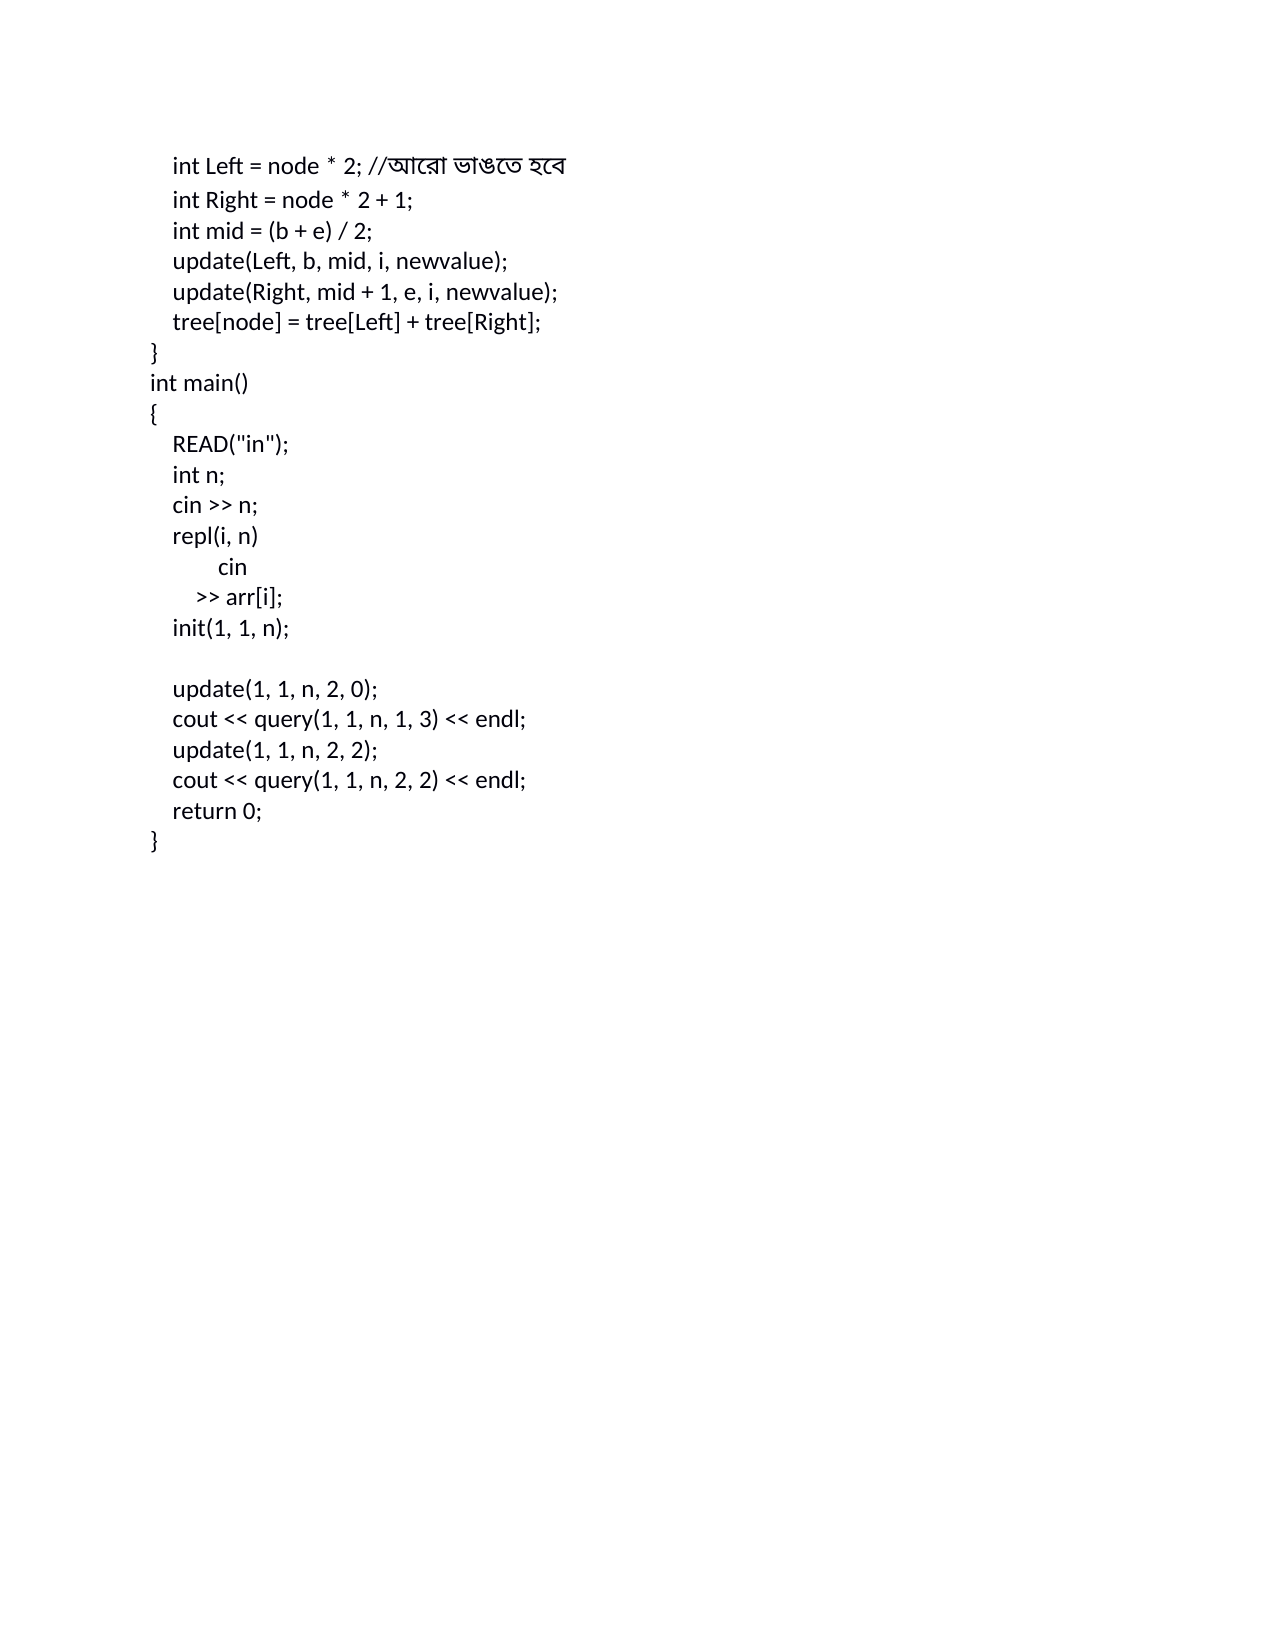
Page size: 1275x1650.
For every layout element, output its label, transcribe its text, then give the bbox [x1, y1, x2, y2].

text int Left = node * 2; //আরো ভাঙতে হবে [150, 150, 1125, 184]
text tree[node] = tree[Left] + tree[Right]; [150, 307, 1125, 337]
text return 0; [150, 795, 1125, 825]
text { [150, 398, 1125, 429]
text cout << query(1, 1, n, 2, 2) << endl; [150, 764, 1125, 795]
text int main() [150, 368, 1125, 398]
text int n; [150, 459, 1125, 490]
text cin >> n; [150, 490, 1125, 520]
text update(1, 1, n, 2, 2); [150, 734, 1125, 764]
text cout << query(1, 1, n, 1, 3) << endl; [150, 703, 1125, 734]
text int mid = (b + e) / 2; [150, 215, 1125, 246]
text READ("in"); [150, 429, 1125, 459]
text update(1, 1, n, 2, 0); [150, 673, 1125, 703]
text } [150, 337, 1125, 368]
text update(Right, mid + 1, e, i, newvalue); [150, 276, 1125, 307]
text cin [150, 551, 1125, 581]
text int Right = node * 2 + 1; [150, 184, 1125, 215]
text init(1, 1, n); [150, 612, 1125, 642]
text >> arr[i]; [150, 581, 1125, 612]
text } [150, 825, 1125, 856]
text repl(i, n) [150, 520, 1125, 551]
text update(Left, b, mid, i, newvalue); [150, 246, 1125, 276]
